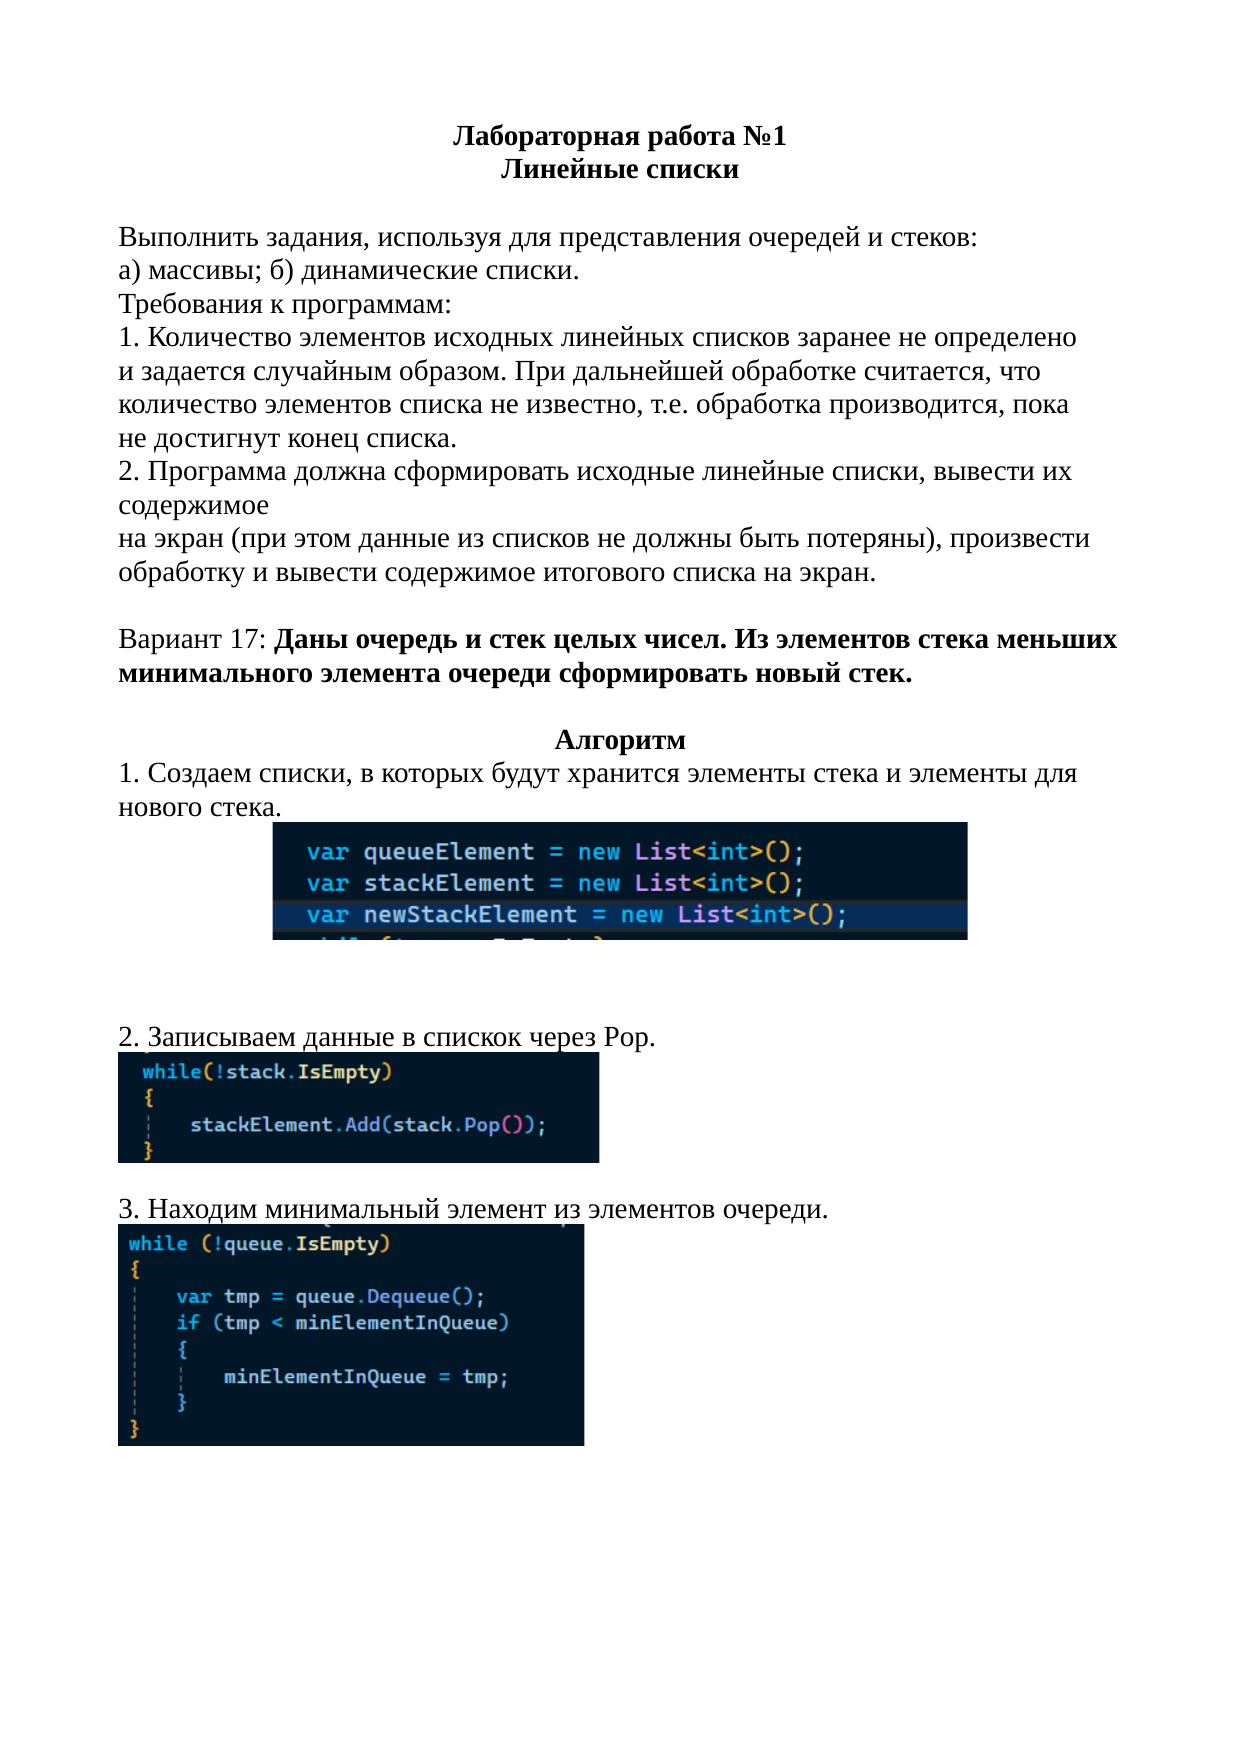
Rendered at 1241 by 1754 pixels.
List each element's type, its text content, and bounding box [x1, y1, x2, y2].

text обработку и вывести содержимое итогового списка на экран. [118, 554, 1122, 588]
text и задается случайным образом. При дальнейшей обработке считается, что [118, 353, 1122, 386]
picture [118, 1224, 585, 1446]
text 1. Количество элементов исходных линейных списков заранее не определено [118, 319, 1122, 353]
text 3. Находим минимальный элемент из элементов очереди. [118, 1191, 1122, 1225]
text Алгоритм [118, 722, 1122, 755]
text Требования к программам: [118, 286, 1122, 319]
text 2. Программа должна сформировать исходные линейные списки, вывести их содержимое [118, 453, 1122, 521]
text Вариант 17: Даны очередь и стек целых чисел. Из элементов стека меньших [118, 621, 1122, 655]
text Выполнить задания, используя для представления очередей и стеков: [118, 219, 1122, 252]
text 1. Создаем списки, в которых будут хранится элементы стека и элементы для нового стека. [118, 755, 1122, 822]
text минимального элемента очереди сформировать новый стек. [118, 655, 1122, 688]
text а) массивы; б) динамические списки. [118, 252, 1122, 286]
text не достигнут конец списка. [118, 420, 1122, 453]
text Лабораторная работа №1 [118, 118, 1122, 152]
text Линейные списки [118, 152, 1122, 185]
text на экран (при этом данные из списков не должны быть потеряны), произвести [118, 521, 1122, 554]
picture [272, 822, 968, 940]
text 2. Записываем данные в спискок через Pop. [118, 1019, 1122, 1162]
text количество элементов списка не известно, т.е. обработка производится, пока [118, 386, 1122, 420]
picture [118, 1052, 600, 1163]
